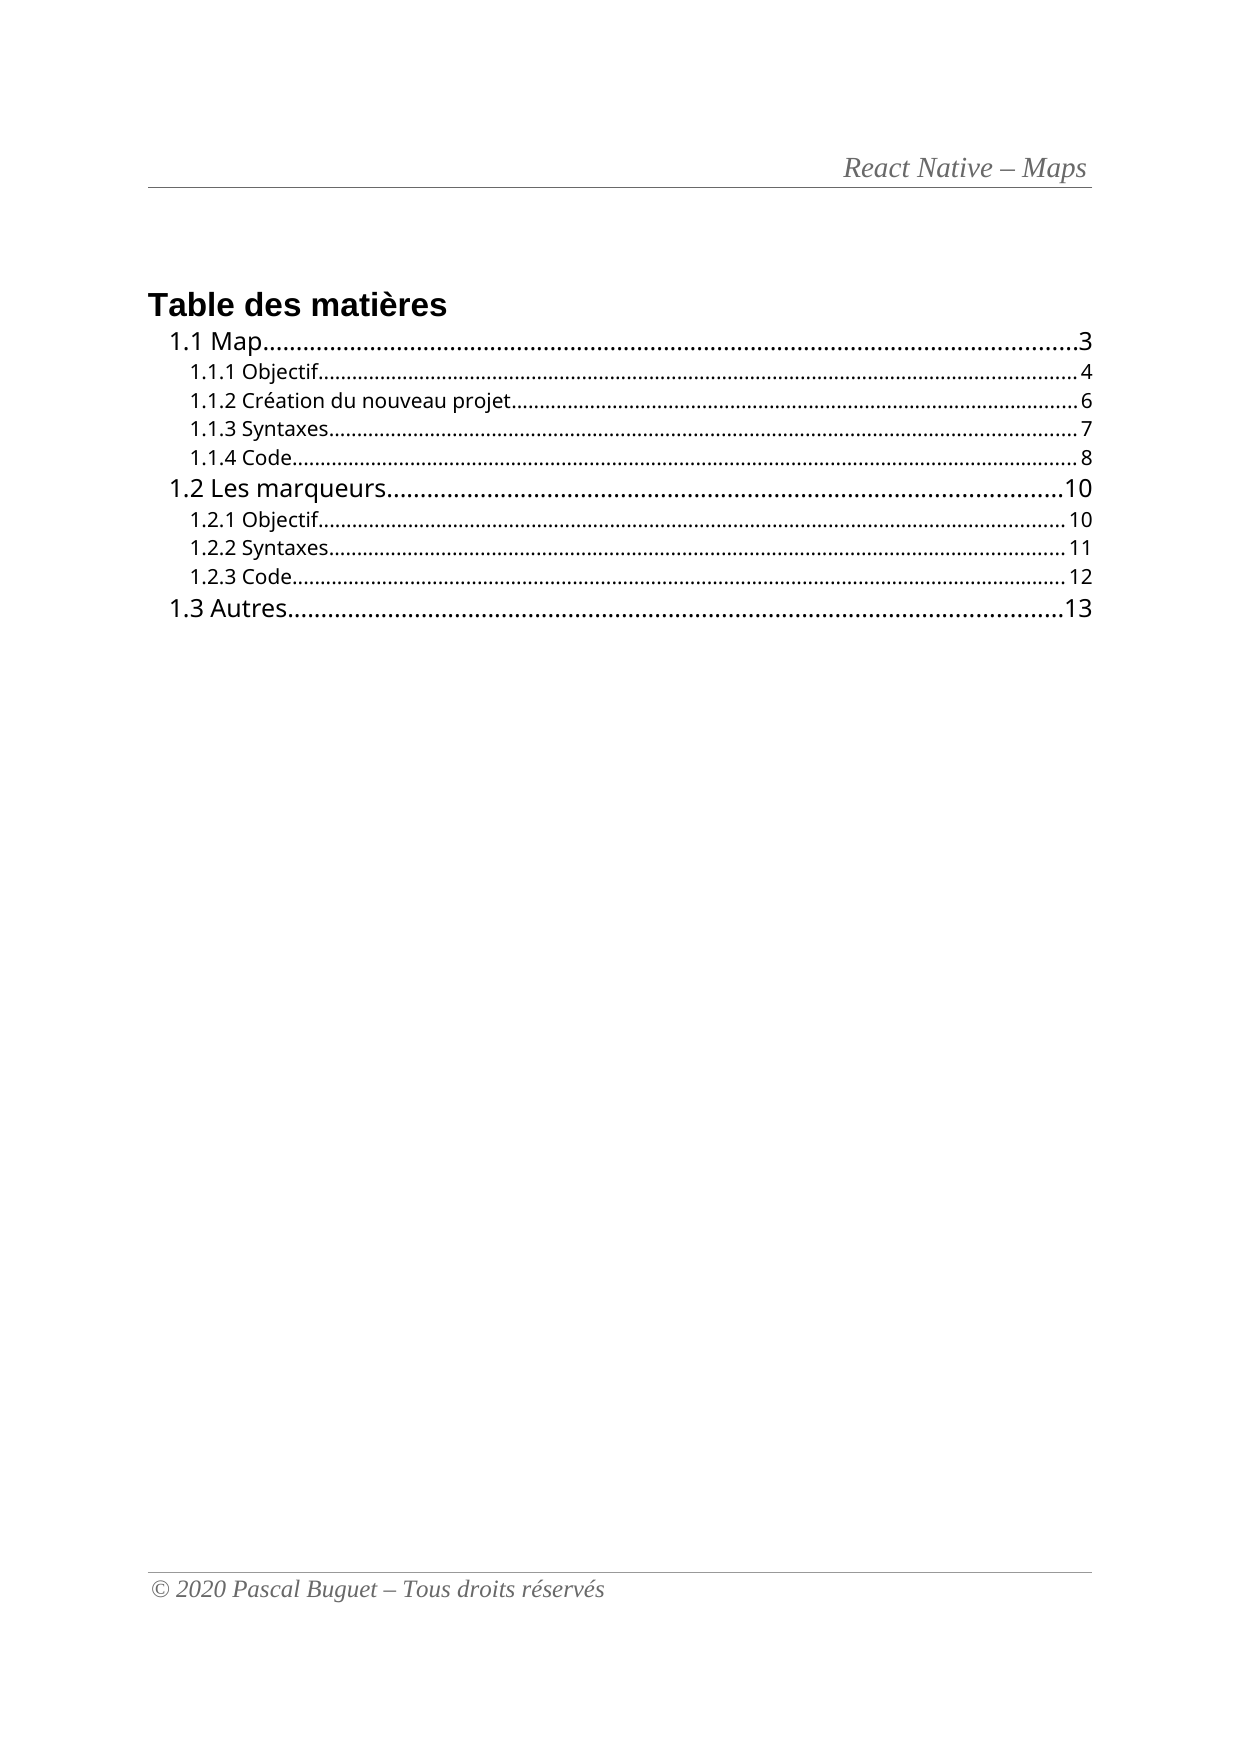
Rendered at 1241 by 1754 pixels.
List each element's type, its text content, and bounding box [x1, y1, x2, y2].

text 1.1.1 Objectif 4 [189, 357, 1092, 386]
text 1.3 Autres 13 [168, 590, 1092, 624]
text 1.2 Les marqueurs 10 [168, 471, 1092, 505]
text 1.1.2 Création du nouveau projet 6 [189, 386, 1092, 414]
subtitle Table des matières [148, 285, 1092, 323]
text 1.1.3 Syntaxes 7 [189, 414, 1092, 443]
text 1.1.4 Code 8 [189, 443, 1092, 471]
text 1.1 Map 3 [168, 323, 1092, 357]
text 1.2.2 Syntaxes 11 [189, 533, 1092, 562]
text 1.2.3 Code 12 [189, 562, 1092, 590]
text 1.2.1 Objectif 10 [189, 505, 1092, 533]
